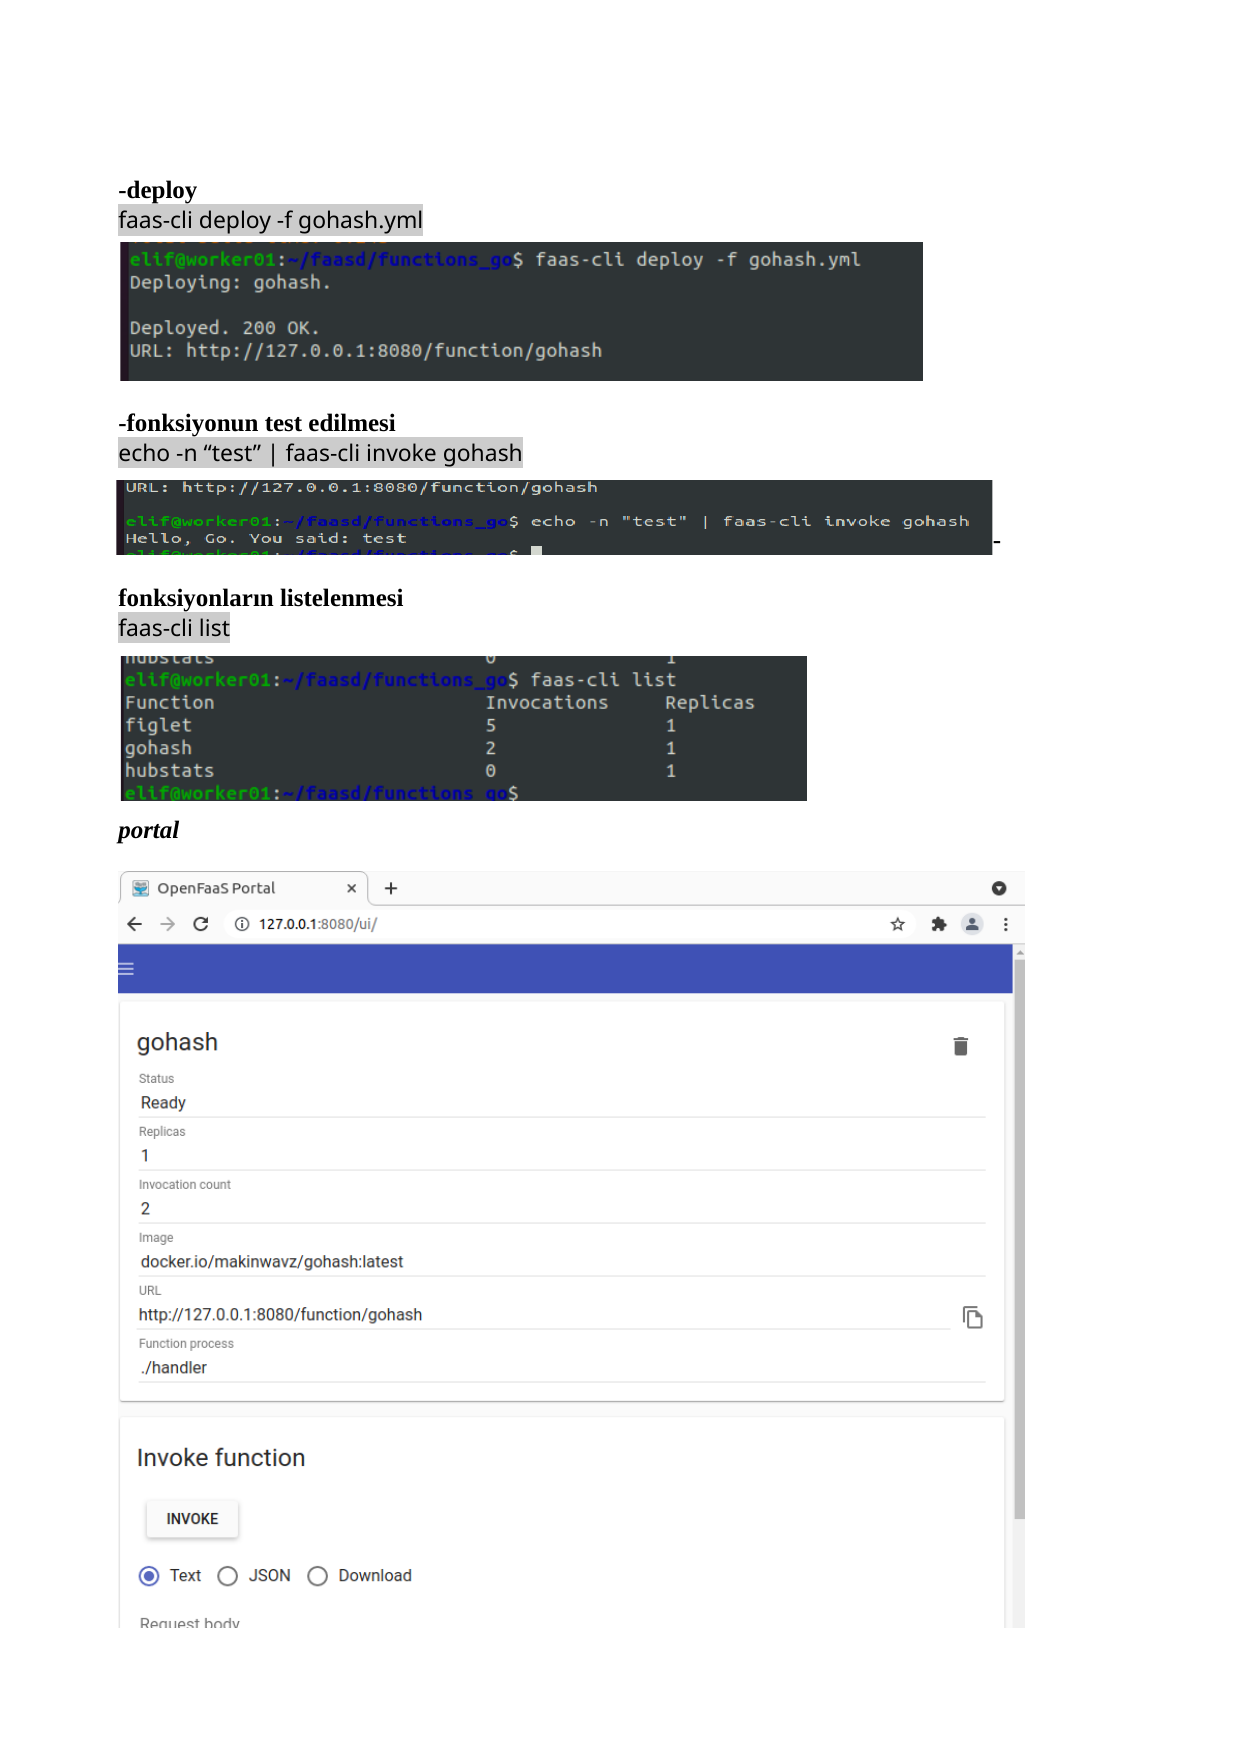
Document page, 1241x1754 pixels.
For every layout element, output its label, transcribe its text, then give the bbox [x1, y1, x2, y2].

text - [993, 526, 1122, 554]
picture [118, 871, 1025, 1628]
picture [120, 242, 923, 381]
text faas-cli deploy -f gohash.yml [118, 204, 1122, 236]
text fonksiyonların listelenmesi [118, 583, 1122, 612]
text portal [118, 816, 1122, 844]
text -fonksiyonun test edilmesi [118, 408, 1122, 437]
text echo -n “test” | faas-cli invoke gohash [118, 437, 1122, 468]
text -deploy [118, 176, 1122, 204]
picture [116, 480, 993, 555]
picture [120, 656, 807, 801]
text faas-cli list [118, 612, 1122, 643]
